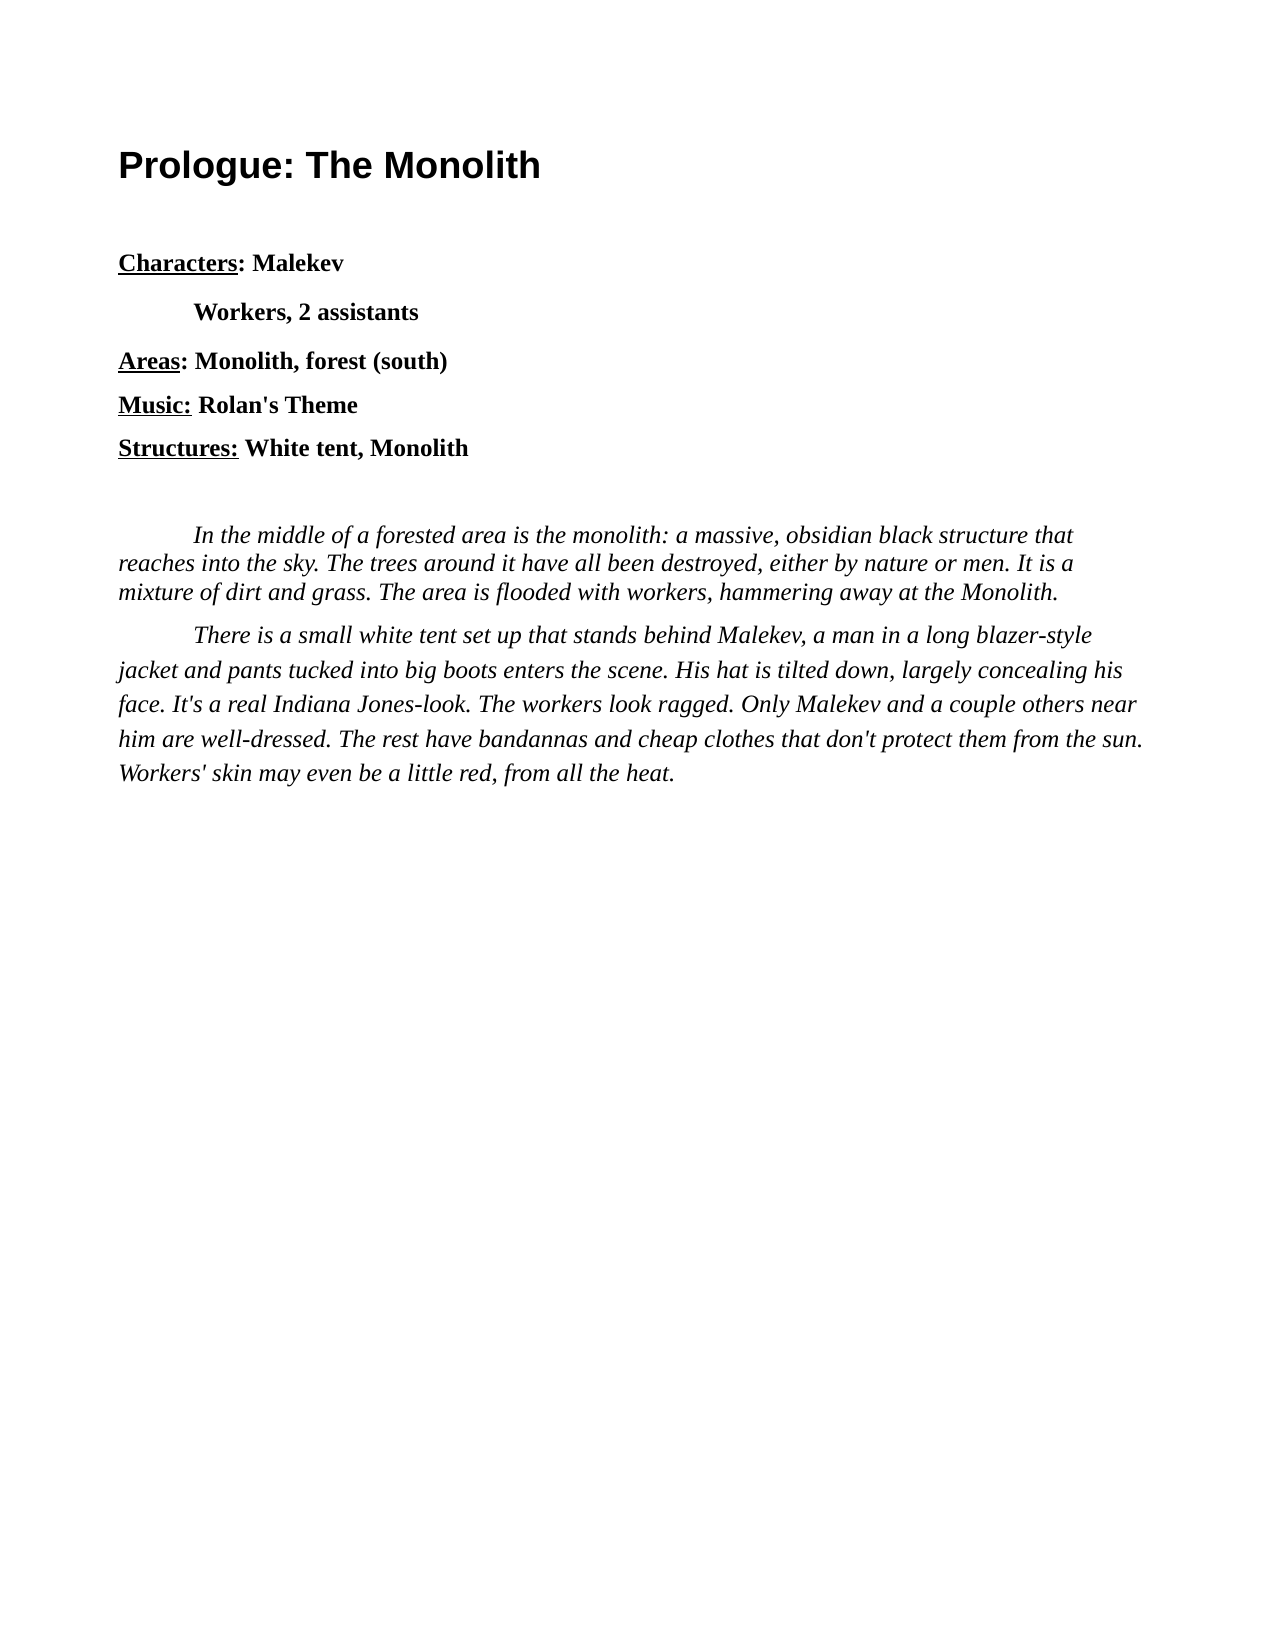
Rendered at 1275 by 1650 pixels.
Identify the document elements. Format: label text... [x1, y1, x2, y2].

text Characters: Malekev [118, 248, 1157, 277]
text Areas: Monolith, forest (south) [118, 346, 1157, 375]
text Music: Rolan's Theme [118, 390, 1157, 418]
text Workers, 2 assistants [118, 297, 1157, 326]
text In the middle of a forested area is the monolith: a massive, obsidian black structure that reaches into the sky. The trees around it have all been destroyed, either by nature or men. It is a mixture of dirt and grass. The area is flooded with workers, hammering away at the Monolith. [118, 520, 1157, 606]
subtitle Prologue: The Monolith [118, 143, 1157, 187]
text There is a small white tent set up that stands behind Malekev, a man in a long blazer-style jacket and pants tucked into big boots enters the scene. His hat is tilted down, largely concealing his face. It's a real Indiana Jones-look. The workers look ragged. Only Malekev and a couple others near him are well-dressed. The rest have bandannas and cheap clothes that don't protect them from the sun. Workers' skin may even be a little red, from all the heat. [118, 621, 1157, 787]
text Structures: White tent, Monolith [118, 433, 1157, 462]
